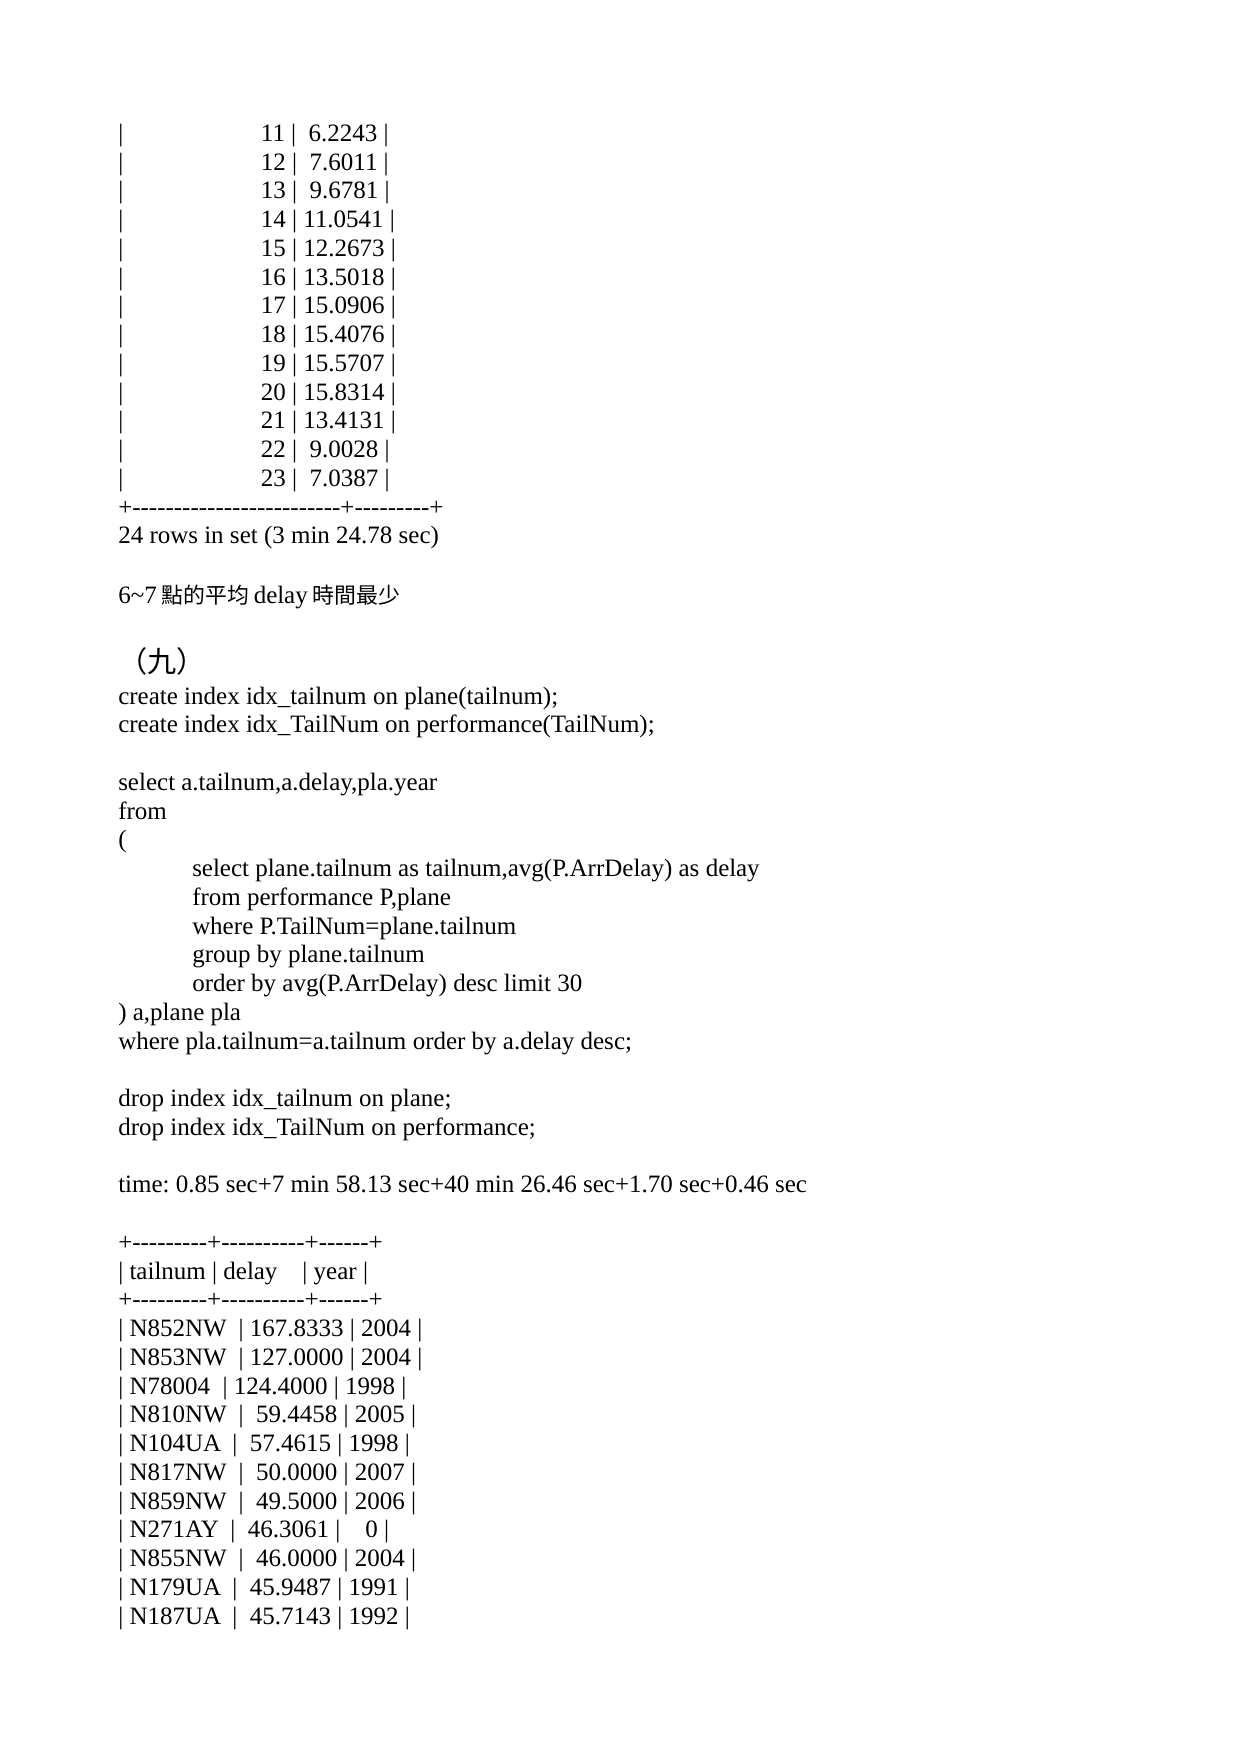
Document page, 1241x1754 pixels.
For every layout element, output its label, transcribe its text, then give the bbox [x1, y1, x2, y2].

text | 12 | 7.6011 | [118, 147, 1122, 176]
text select plane.tailnum as tailnum,avg(P.ArrDelay) as delay [118, 853, 1122, 882]
text select a.tailnum,a.delay,pla.year [118, 767, 1122, 796]
text | N271AY | 46.3061 | 0 | [118, 1514, 1122, 1543]
text | 22 | 9.0028 | [118, 434, 1122, 463]
text drop index idx_tailnum on plane; [118, 1083, 1122, 1112]
text | N78004 | 124.4000 | 1998 | [118, 1371, 1122, 1399]
text | 17 | 15.0906 | [118, 291, 1122, 319]
text | N187UA | 45.7143 | 1992 | [118, 1601, 1122, 1629]
text | 18 | 15.4076 | [118, 319, 1122, 348]
text from performance P,plane [118, 882, 1122, 911]
text +-------------------------+---------+ [118, 492, 1122, 521]
text | 15 | 12.2673 | [118, 233, 1122, 262]
text 6~7點的平均delay時間最少 [118, 578, 1122, 610]
text | 13 | 9.6781 | [118, 176, 1122, 204]
text where P.TailNum=plane.tailnum [118, 911, 1122, 939]
text | N104UA | 57.4615 | 1998 | [118, 1428, 1122, 1457]
text | 14 | 11.0541 | [118, 204, 1122, 233]
text drop index idx_TailNum on performance; [118, 1112, 1122, 1141]
text +---------+----------+------+ [118, 1284, 1122, 1313]
text ) a,plane pla [118, 997, 1122, 1026]
text | 23 | 7.0387 | [118, 463, 1122, 492]
text where pla.tailnum=a.tailnum order by a.delay desc; [118, 1026, 1122, 1054]
text | N855NW | 46.0000 | 2004 | [118, 1543, 1122, 1572]
text （九） [118, 638, 1122, 681]
text | tailnum | delay | year | [118, 1256, 1122, 1284]
text | 11 | 6.2243 | [118, 118, 1122, 147]
text from [118, 796, 1122, 824]
text | 19 | 15.5707 | [118, 348, 1122, 377]
text | N817NW | 50.0000 | 2007 | [118, 1457, 1122, 1486]
text | N859NW | 49.5000 | 2006 | [118, 1486, 1122, 1514]
text time: 0.85 sec+7 min 58.13 sec+40 min 26.46 sec+1.70 sec+0.46 sec [118, 1169, 1122, 1198]
text +---------+----------+------+ [118, 1227, 1122, 1256]
text 24 rows in set (3 min 24.78 sec) [118, 521, 1122, 549]
text ( [118, 824, 1122, 853]
text | 16 | 13.5018 | [118, 262, 1122, 291]
text group by plane.tailnum [118, 939, 1122, 968]
text | N810NW | 59.4458 | 2005 | [118, 1399, 1122, 1428]
text | 21 | 13.4131 | [118, 406, 1122, 434]
text | 20 | 15.8314 | [118, 377, 1122, 406]
text order by avg(P.ArrDelay) desc limit 30 [118, 968, 1122, 997]
text | N853NW | 127.0000 | 2004 | [118, 1342, 1122, 1371]
text create index idx_tailnum on plane(tailnum); [118, 681, 1122, 709]
text | N852NW | 167.8333 | 2004 | [118, 1313, 1122, 1342]
text | N179UA | 45.9487 | 1991 | [118, 1572, 1122, 1601]
text create index idx_TailNum on performance(TailNum); [118, 709, 1122, 738]
